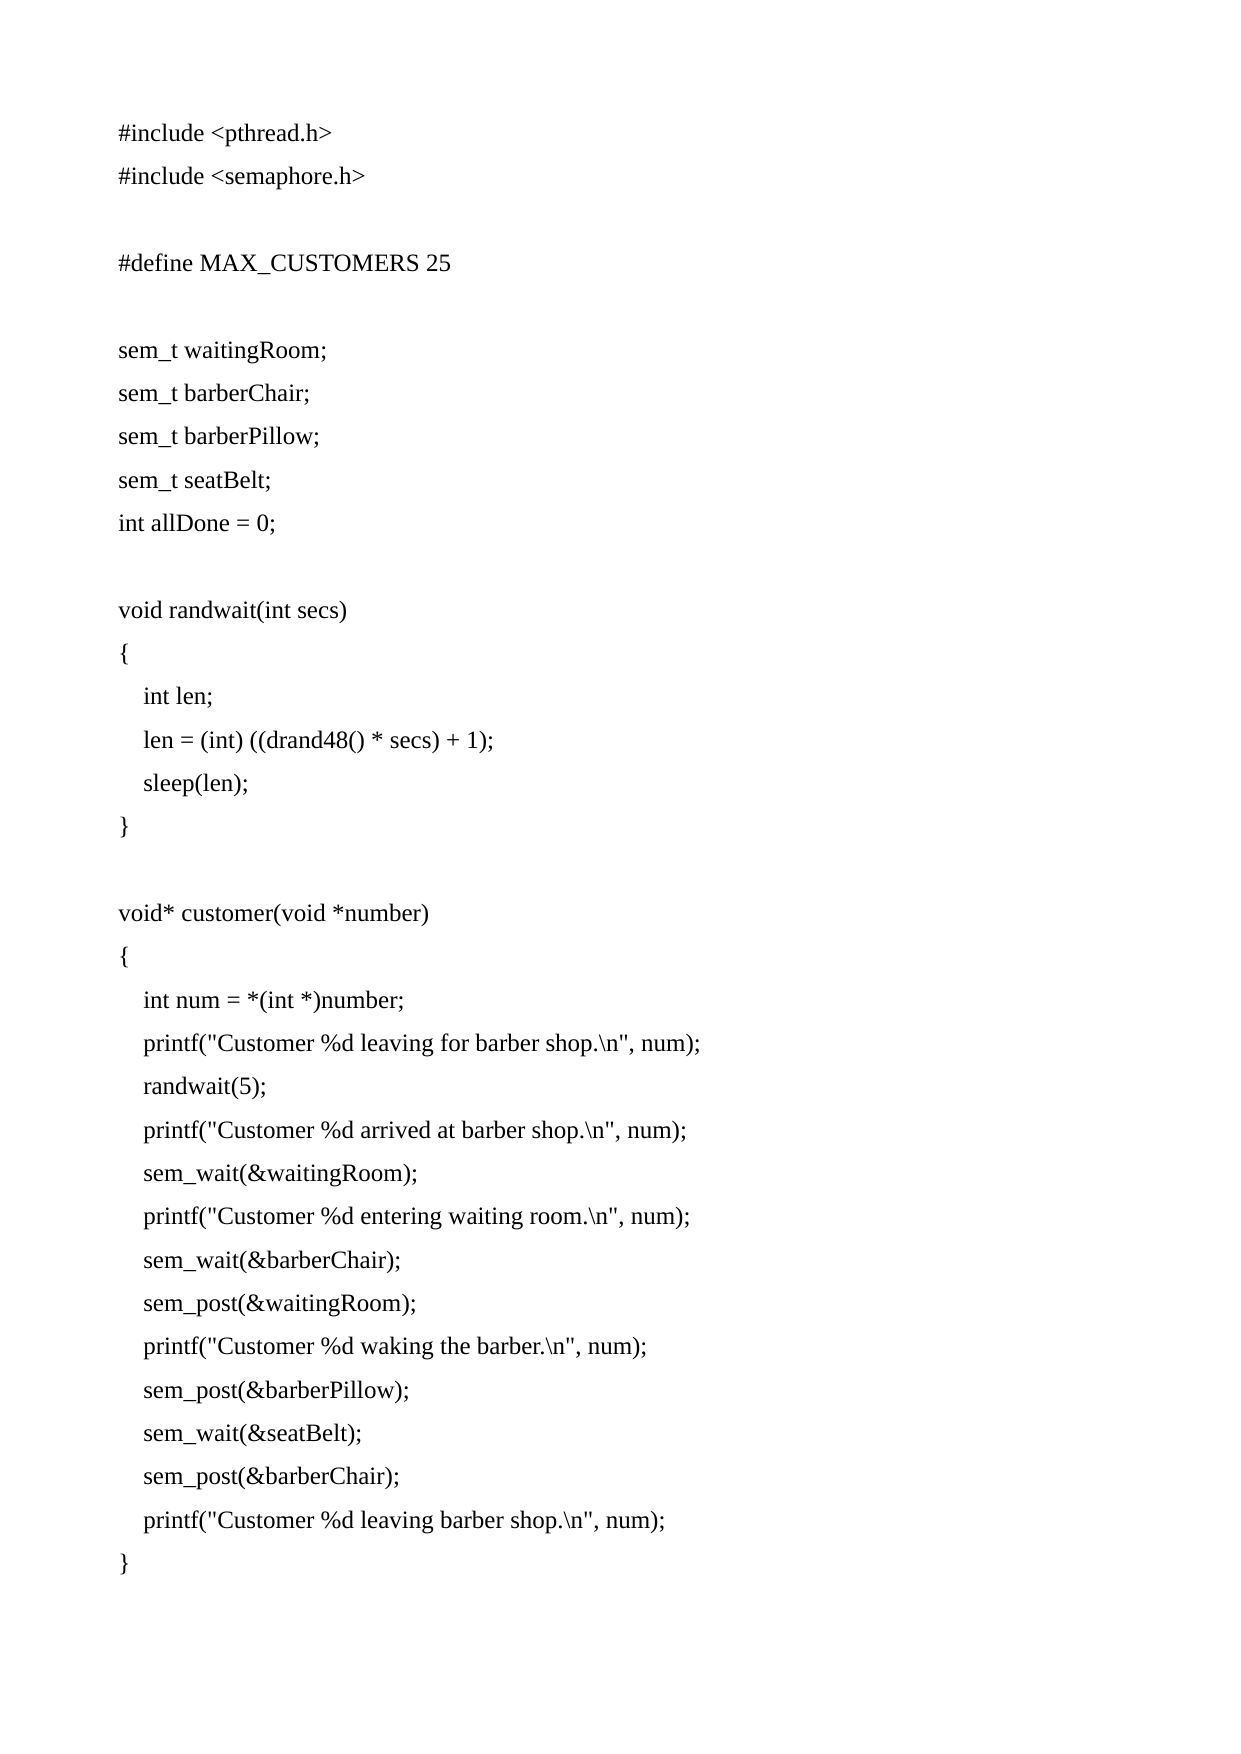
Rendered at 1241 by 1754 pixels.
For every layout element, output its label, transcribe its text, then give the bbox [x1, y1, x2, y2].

text sem_wait(&barberChair); [118, 1245, 1122, 1273]
text printf("Customer %d entering waiting room.\n", num); [118, 1201, 1122, 1230]
text printf("Customer %d leaving barber shop.\n", num); [118, 1505, 1122, 1533]
text sleep(len); [118, 768, 1122, 797]
text sem_t barberChair; [118, 378, 1122, 407]
text printf("Customer %d leaving for barber shop.\n", num); [118, 1028, 1122, 1057]
text len = (int) ((drand48() * secs) + 1); [118, 725, 1122, 753]
text #include <semaphore.h> [118, 161, 1122, 190]
text sem_post(&barberChair); [118, 1461, 1122, 1490]
text sem_t barberPillow; [118, 421, 1122, 450]
text sem_post(&waitingRoom); [118, 1288, 1122, 1317]
text sem_t waitingRoom; [118, 335, 1122, 363]
text sem_post(&barberPillow); [118, 1375, 1122, 1403]
text sem_wait(&waitingRoom); [118, 1158, 1122, 1187]
text sem_t seatBelt; [118, 465, 1122, 493]
text } [118, 1548, 1122, 1577]
text sem_wait(&seatBelt); [118, 1418, 1122, 1447]
text void* customer(void *number) [118, 898, 1122, 927]
text #include <pthread.h> [118, 118, 1122, 147]
text } [118, 811, 1122, 840]
text randwait(5); [118, 1071, 1122, 1100]
text void randwait(int secs) [118, 595, 1122, 623]
text printf("Customer %d waking the barber.\n", num); [118, 1331, 1122, 1360]
text #define MAX_CUSTOMERS 25 [118, 248, 1122, 277]
text int allDone = 0; [118, 508, 1122, 537]
text int num = *(int *)number; [118, 985, 1122, 1013]
text int len; [118, 681, 1122, 710]
text printf("Customer %d arrived at barber shop.\n", num); [118, 1115, 1122, 1143]
text { [118, 638, 1122, 667]
text { [118, 941, 1122, 970]
